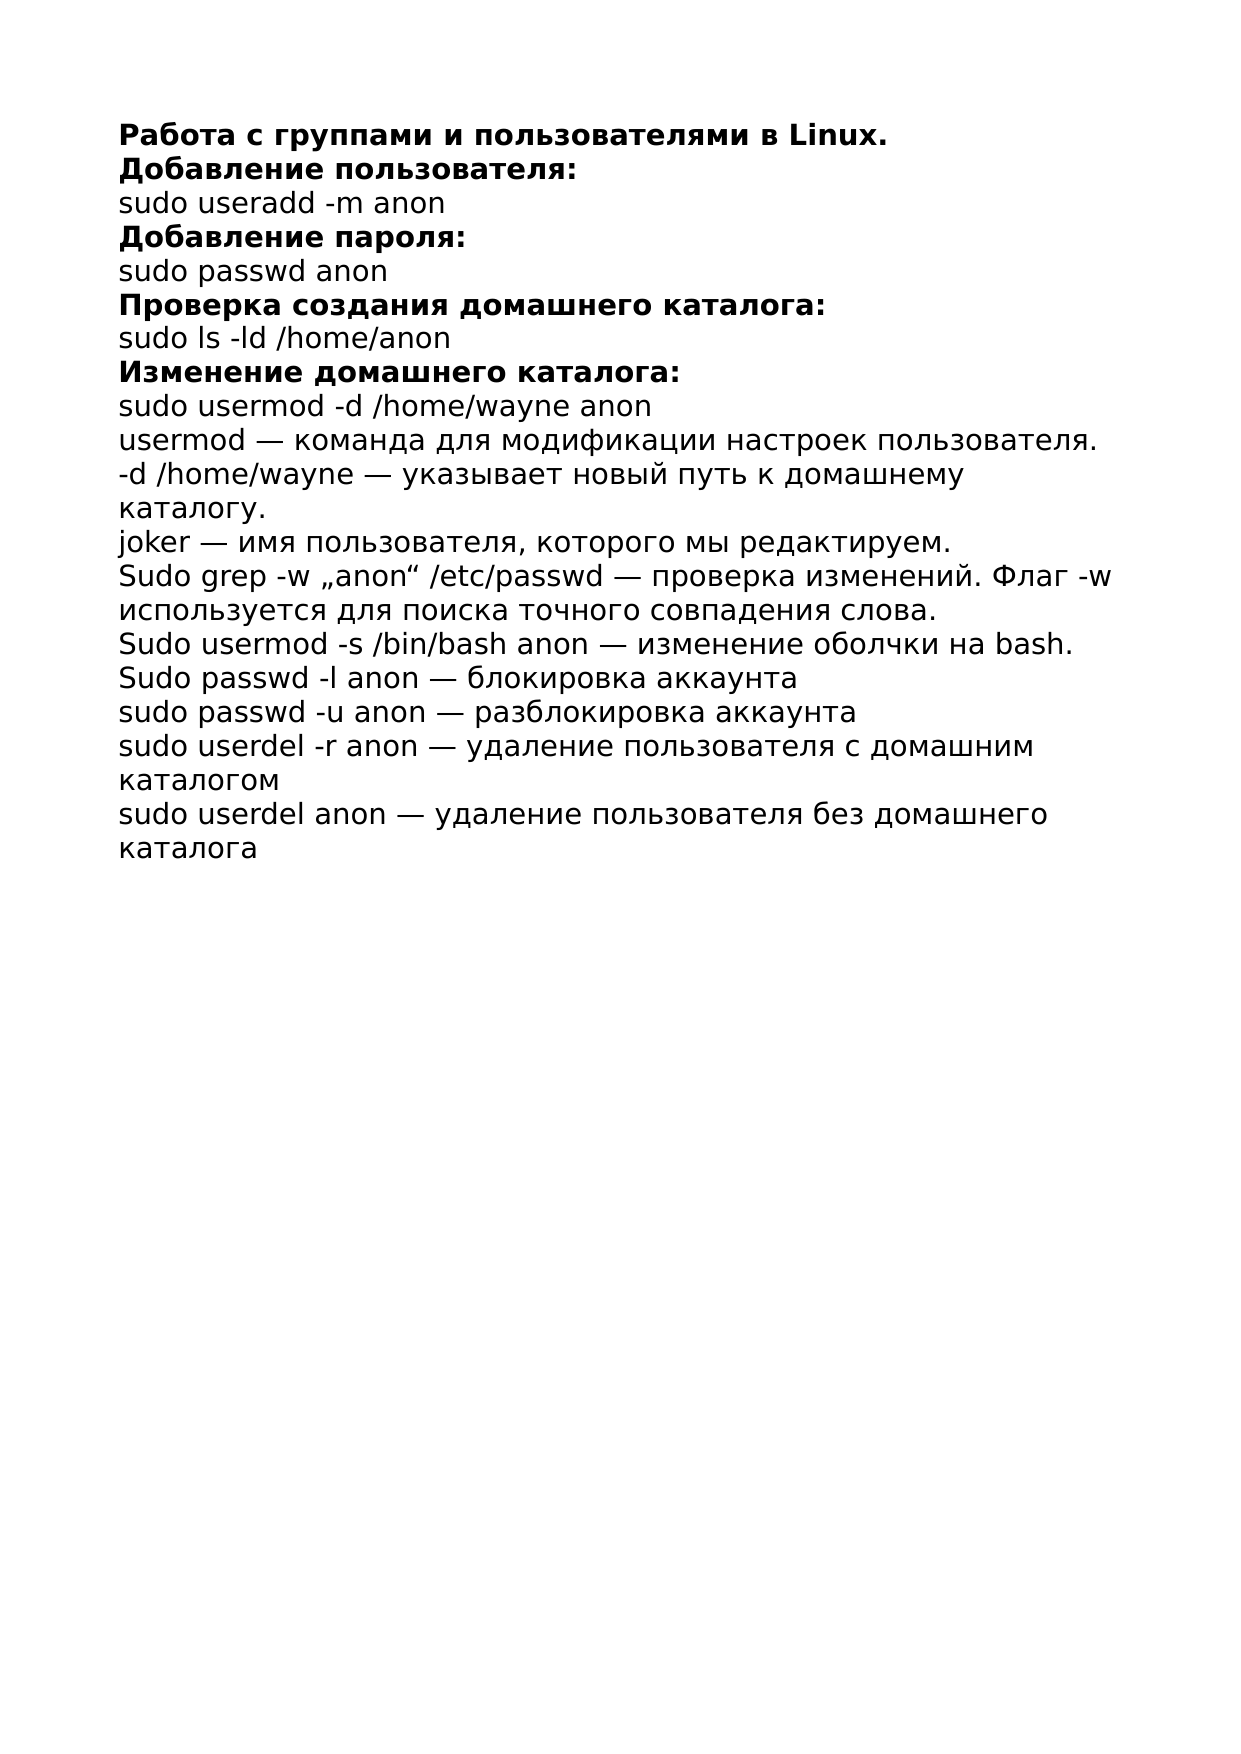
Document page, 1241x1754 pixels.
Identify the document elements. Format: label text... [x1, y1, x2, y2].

text joker — имя пользователя, которого мы редактируем. [118, 526, 1122, 559]
text Добавление пароля: [118, 220, 1122, 254]
text sudo usermod -d /home/wayne anon [118, 390, 1122, 424]
text Добавление пользователя: [118, 152, 1122, 186]
text sudo passwd -u anon — разблокировка аккаунта [118, 695, 1122, 729]
text sudo useradd -m anon [118, 186, 1122, 220]
text Изменение домашнего каталога: [118, 356, 1122, 390]
text sudo passwd anon [118, 254, 1122, 288]
text -d /home/wayne — указывает новый путь к домашнему каталогу. [118, 458, 1122, 526]
text Sudo usermod -s /bin/bash anon — изменение оболчки на bash. [118, 627, 1122, 661]
text Sudo grep -w „anon“ /etc/passwd — проверка изменений. Флаг -w используется для поиска точного совпадения слова. [118, 559, 1122, 627]
text Sudo passwd -l anon — блокировка аккаунта [118, 661, 1122, 695]
text sudo userdel anon — удаление пользователя без домашнего каталога [118, 797, 1122, 865]
text Проверка создания домашнего каталога: [118, 288, 1122, 322]
text Работа с группами и пользователями в Linux. [118, 118, 1122, 152]
text usermod — команда для модификации настроек пользователя. [118, 424, 1122, 458]
text sudo userdel -r anon — удаление пользователя с домашним каталогом [118, 729, 1122, 797]
text sudo ls -ld /home/anon [118, 322, 1122, 356]
